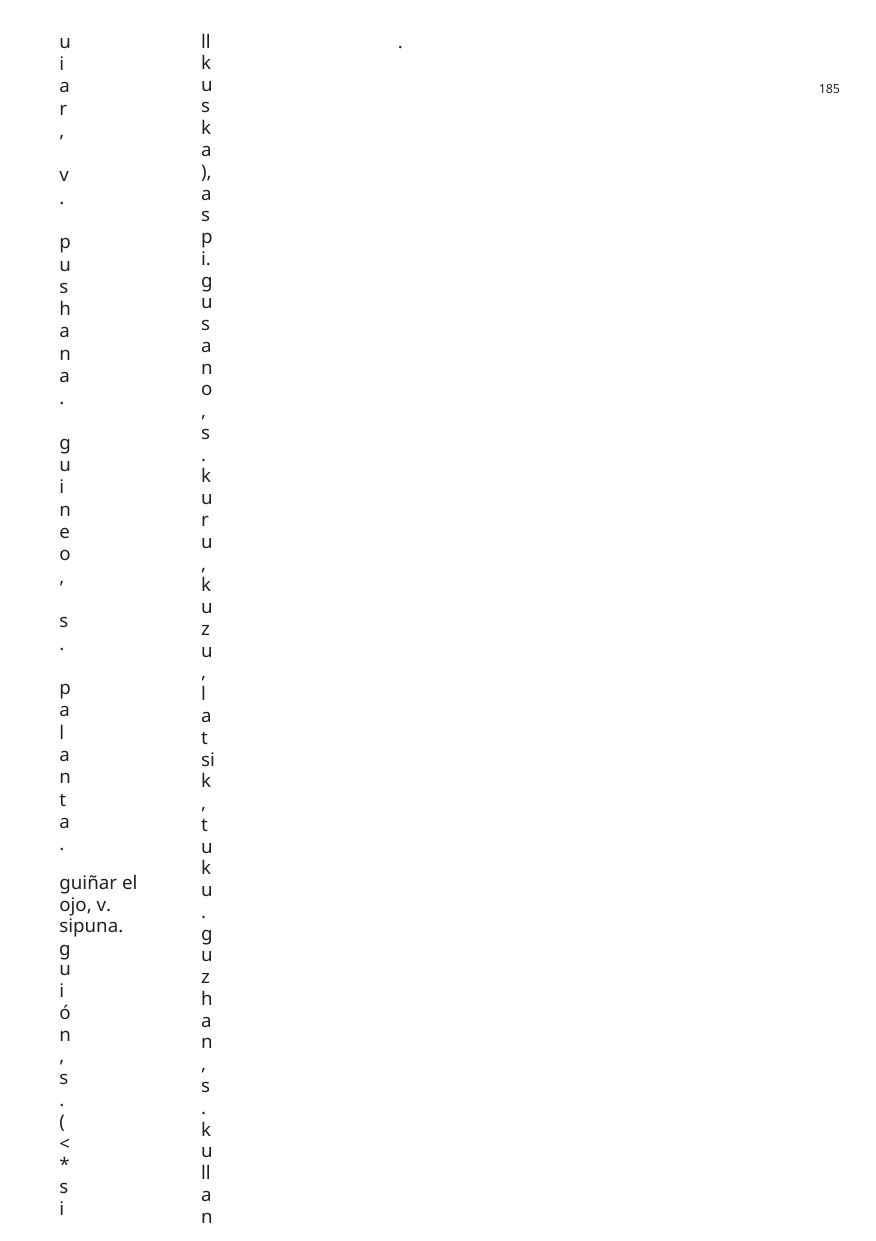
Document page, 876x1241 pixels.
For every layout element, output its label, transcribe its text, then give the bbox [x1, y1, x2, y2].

text guión, s. (<*sillkuska), aspi. gusano, s. kuru, kuzu, latsik, tuku. guzhan, s. kullan. [397, 31, 511, 53]
text guiñar el ojo, v. sipuna. [59, 873, 154, 937]
text guión, s. (<*sillkuska), aspi. gusano, s. kuru, kuzu, latsik, tuku. guzhan, s. kullan. [59, 938, 67, 1221]
text 185 [605, 81, 840, 98]
text guión, s. (<*sillkuska), aspi. gusano, s. kuru, kuzu, latsik, tuku. guzhan, s. kullan. [201, 31, 215, 1228]
